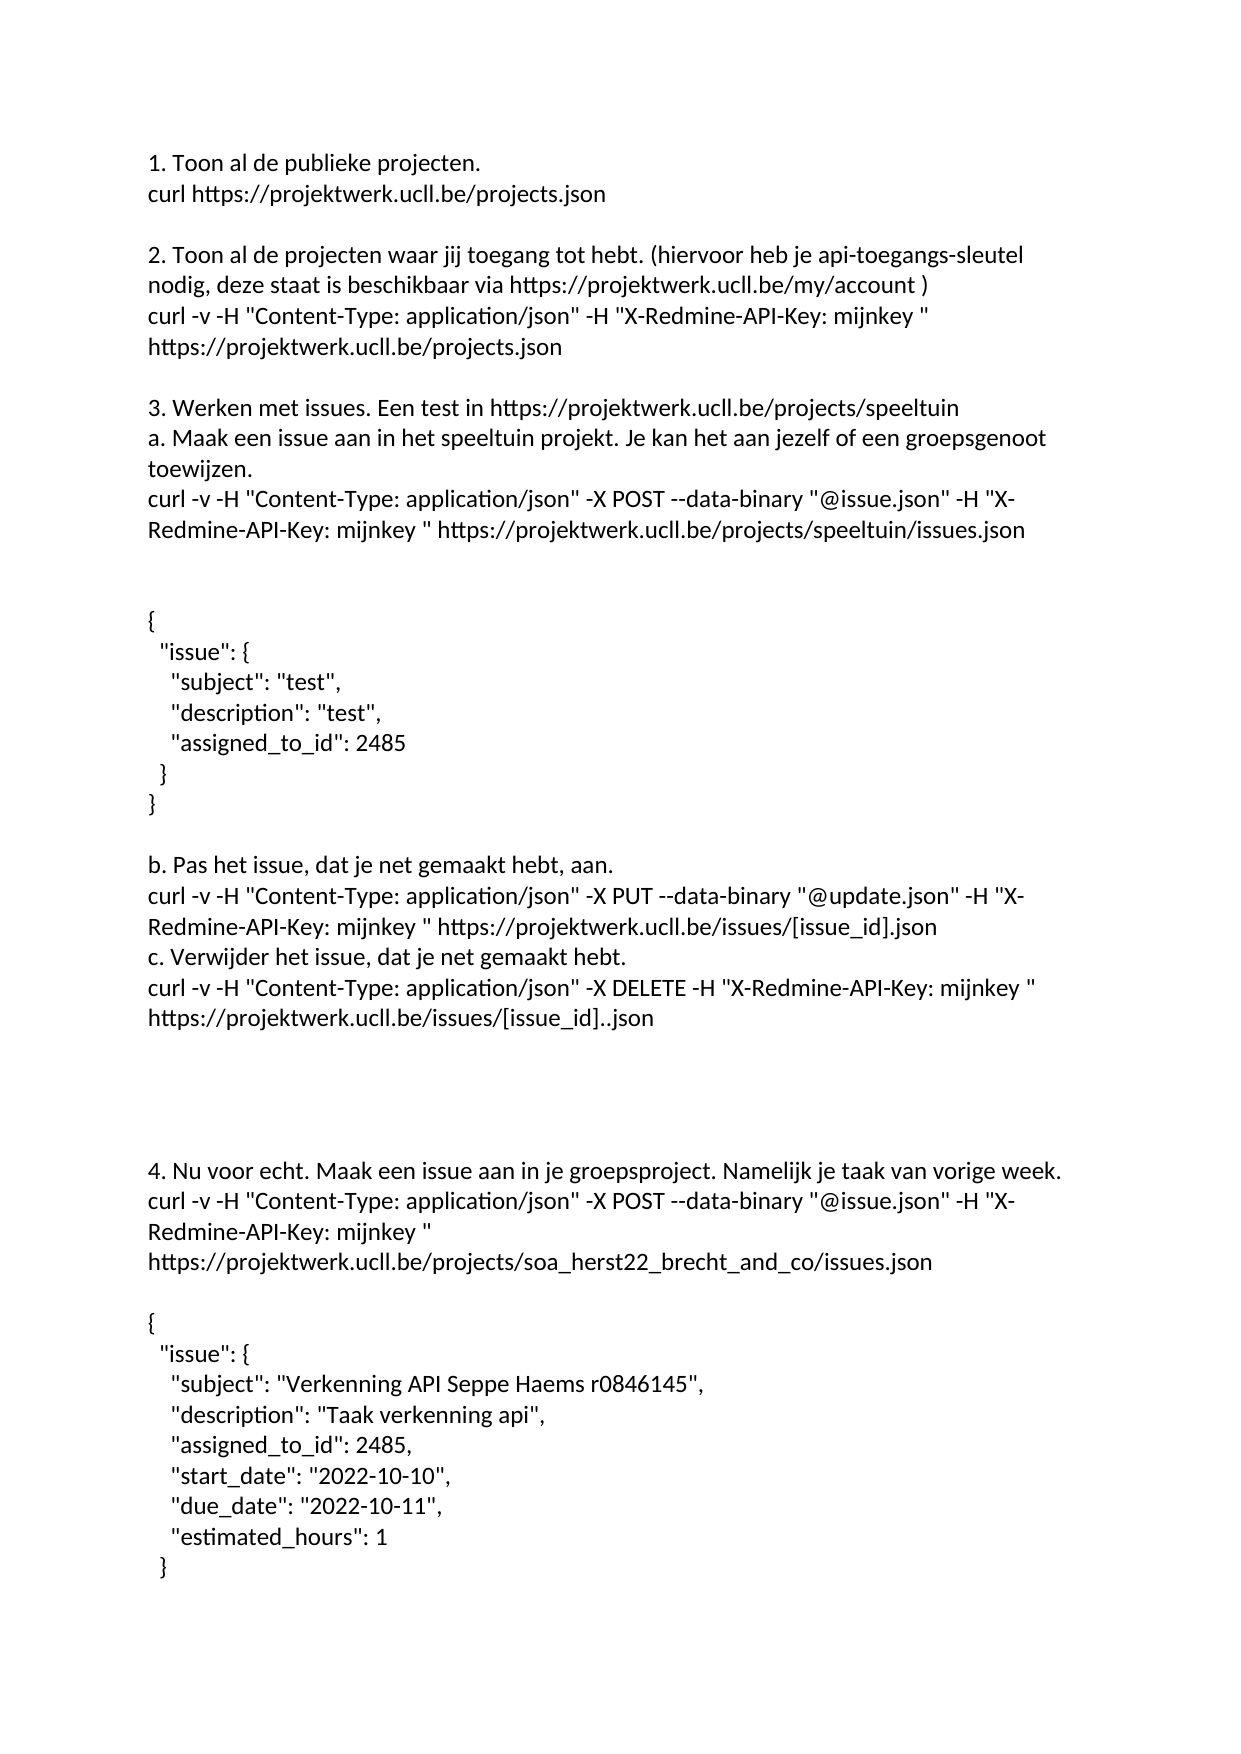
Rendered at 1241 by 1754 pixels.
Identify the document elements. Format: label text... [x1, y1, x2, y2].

text curl -v -H "Content-Type: application/json" -X PUT --data-binary "@update.json" -H "X-Redmine-API-Key: mijnkey " https://projektwerk.ucll.be/issues/[issue_id].json [148, 880, 1093, 941]
text "assigned_to_id": 2485 [148, 727, 1093, 758]
text c. Verwijder het issue, dat je net gemaakt hebt. [148, 941, 1093, 972]
text } [148, 788, 1093, 819]
text "start_date": "2022-10-10", [148, 1460, 1093, 1491]
text 4. Nu voor echt. Maak een issue aan in je groepsproject. Namelijk je taak van vorige week. [148, 1155, 1093, 1185]
text { [148, 605, 1093, 636]
text curl -v -H "Content-Type: application/json" -H "X-Redmine-API-Key: mijnkey " https://projektwerk.ucll.be/projects.json [148, 300, 1093, 361]
text } [148, 758, 1093, 788]
text curl -v -H "Content-Type: application/json" -X DELETE -H "X-Redmine-API-Key: mijnkey " https://projektwerk.ucll.be/issues/[issue_id]..json [148, 972, 1093, 1033]
text b. Pas het issue, dat je net gemaakt hebt, aan. [148, 849, 1093, 880]
text "subject": "test", [148, 666, 1093, 697]
text 3. Werken met issues. Een test in https://projektwerk.ucll.be/projects/speeltuin [148, 392, 1093, 422]
text "issue": { [148, 1338, 1093, 1368]
text } [148, 1552, 1093, 1582]
text { [148, 1307, 1093, 1338]
text a. Maak een issue aan in het speeltuin projekt. Je kan het aan jezelf of een groepsgenoot toewijzen. [148, 422, 1093, 483]
text "due_date": "2022-10-11", [148, 1491, 1093, 1521]
text curl https://projektwerk.ucll.be/projects.json [148, 178, 1093, 209]
text 2. Toon al de projecten waar jij toegang tot hebt. (hiervoor heb je api-toegangs-sleutel nodig, deze staat is beschikbaar via https://projektwerk.ucll.be/my/account ) [148, 239, 1093, 300]
text "assigned_to_id": 2485, [148, 1429, 1093, 1460]
text "subject": "Verkenning API Seppe Haems r0846145", [148, 1368, 1093, 1399]
text curl -v -H "Content-Type: application/json" -X POST --data-binary "@issue.json" -H "X-Redmine-API-Key: mijnkey " https://projektwerk.ucll.be/projects/speeltuin/issues.json [148, 483, 1093, 544]
text 1. Toon al de publieke projecten. [148, 148, 1093, 178]
text "issue": { [148, 636, 1093, 666]
text "description": "test", [148, 697, 1093, 727]
text curl -v -H "Content-Type: application/json" -X POST --data-binary "@issue.json" -H "X-Redmine-API-Key: mijnkey " https://projektwerk.ucll.be/projects/soa_herst22_brecht_and_co/issues.json [148, 1185, 1093, 1277]
text "description": "Taak verkenning api", [148, 1399, 1093, 1429]
text "estimated_hours": 1 [148, 1521, 1093, 1552]
